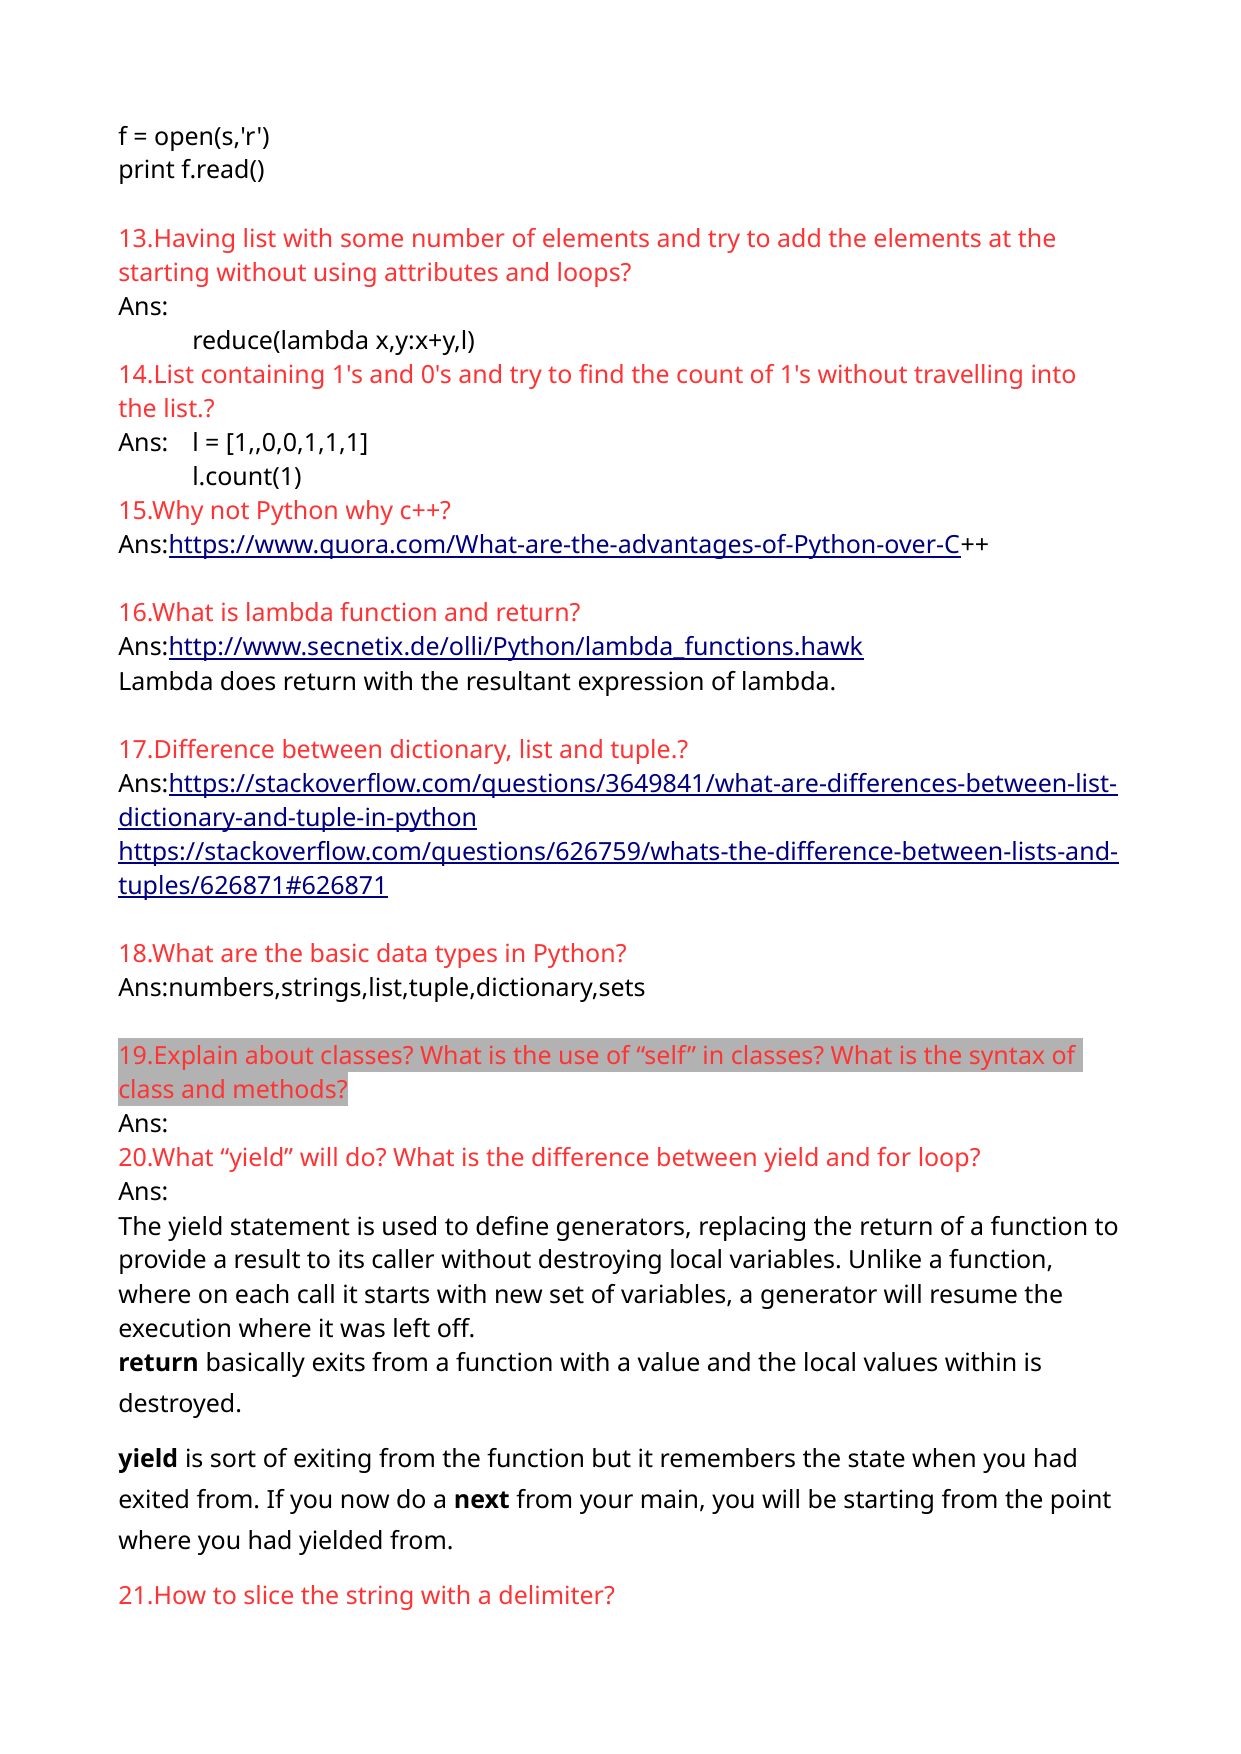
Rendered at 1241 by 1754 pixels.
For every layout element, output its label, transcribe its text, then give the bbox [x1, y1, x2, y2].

text Lambda does return with the resultant expression of lambda. [118, 663, 1122, 697]
text Ans:http://www.secnetix.de/olli/Python/lambda_functions.hawk [118, 629, 1122, 663]
text 17.Difference between dictionary, list and tuple.? [118, 731, 1122, 765]
text 18.What are the basic data types in Python? [118, 936, 1122, 970]
text Ans: l = [1,,0,0,1,1,1] [118, 425, 1122, 459]
text 20.What “yield” will do? What is the difference between yield and for loop? [118, 1140, 1122, 1174]
text Ans: [118, 288, 1122, 322]
text 13.Having list with some number of elements and try to add the elements at the starting without using attributes and loops? [118, 220, 1122, 288]
text Ans: [118, 1106, 1122, 1140]
text 19.Explain about classes? What is the use of “self” in classes? What is the syntax of class and methods? [118, 1038, 1122, 1106]
text 15.Why not Python why c++? [118, 493, 1122, 527]
text 14.List containing 1's and 0's and try to find the count of 1's without travelling into the list.? [118, 357, 1122, 425]
text reduce(lambda x,y:x+y,l) [118, 322, 1122, 357]
text 21.How to slice the string with a delimiter? [118, 1578, 1122, 1612]
text https://stackoverflow.com/questions/626759/whats-the-difference-between-lists-and-tuples/626871#626871 [118, 833, 1122, 902]
text 16.What is lambda function and return? [118, 595, 1122, 629]
text Ans:https://stackoverflow.com/questions/3649841/what-are-differences-between-list-dictionary-and-tuple-in-python [118, 765, 1122, 833]
text Ans:https://www.quora.com/What-are-the-advantages-of-Python-over-C++ [118, 527, 1122, 561]
text Ans: [118, 1174, 1122, 1208]
text print f.read() [118, 152, 1122, 186]
text yield is sort of exiting from the function but it remembers the state when you had exited from. If you now do a next from your main, you will be starting from the point where you had yielded from. [118, 1441, 1122, 1556]
text The yield statement is used to define generators, replacing the return of a function to provide a result to its caller without destroying local variables. Unlike a function, where on each call it starts with new set of variables, a generator will resume the execution where it was left off. [118, 1208, 1122, 1344]
text return basically exits from a function with a value and the local values within is destroyed. [118, 1344, 1122, 1419]
text f = open(s,'r') [118, 118, 1122, 152]
text Ans:numbers,strings,list,tuple,dictionary,sets [118, 970, 1122, 1004]
text l.count(1) [118, 459, 1122, 493]
